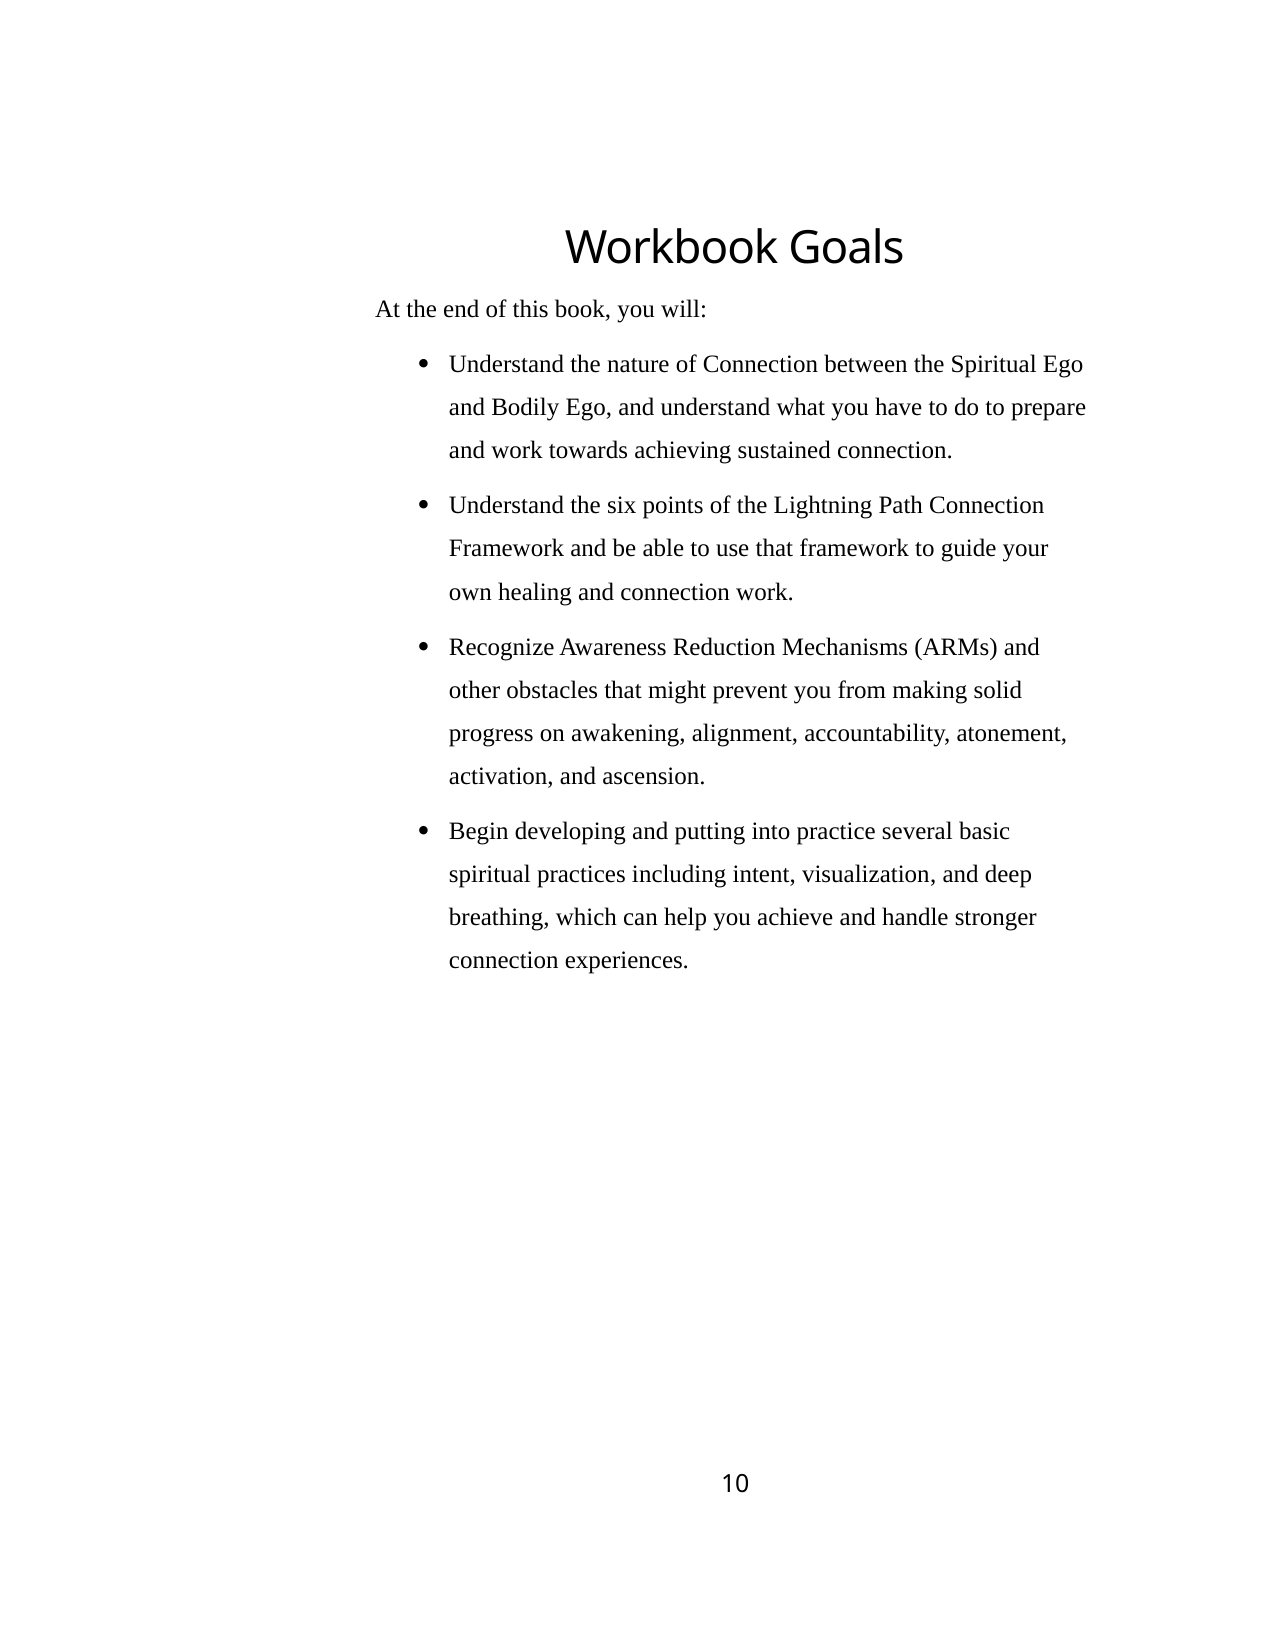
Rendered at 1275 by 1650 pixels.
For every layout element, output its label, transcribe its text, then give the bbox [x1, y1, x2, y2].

list Understand the nature of Connection between the Spiritual Ego and Bodily Ego, and understand what you have to do to prepare and work towards achieving sustained connection. [419, 349, 1095, 464]
text At the end of this book, you will: [375, 294, 1095, 323]
list Begin developing and putting into practice several basic spiritual practices including intent, visualization, and deep breathing, which can help you achieve and handle stronger connection experiences. [419, 816, 1095, 974]
subtitle Workbook Goals [375, 215, 1095, 277]
list Understand the six points of the Lightning Path Connection Framework and be able to use that framework to guide your own healing and connection work. [419, 490, 1095, 605]
list Recognize Awareness Reduction Mechanisms (ARMs) and other obstacles that might prevent you from making solid progress on awakening, alignment, accountability, atonement, activation, and ascension. [419, 632, 1095, 790]
